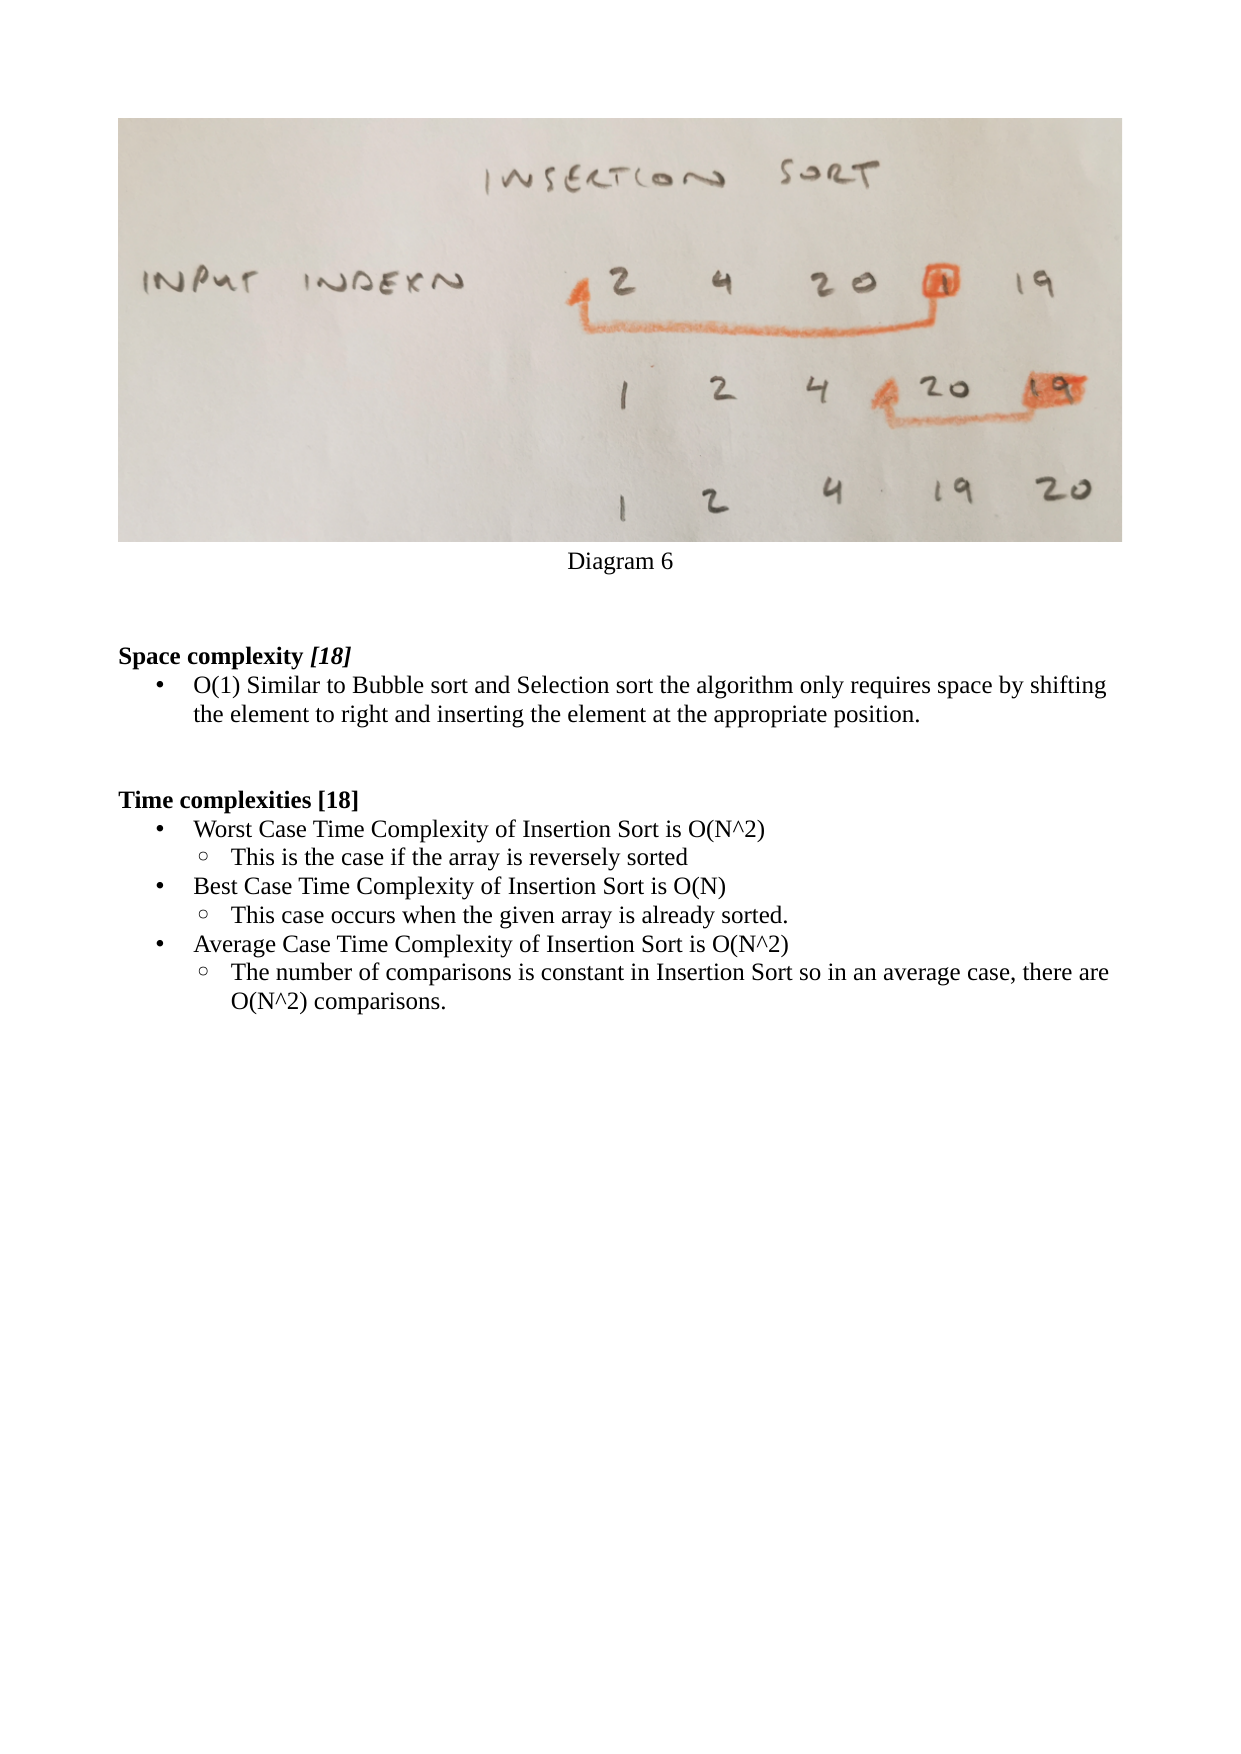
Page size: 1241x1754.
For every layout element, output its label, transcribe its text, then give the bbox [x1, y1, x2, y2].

text Time complexities [18] [118, 785, 1122, 814]
list Average Case Time Complexity of Insertion Sort is O(N^2) [156, 929, 1122, 957]
list Worst Case Time Complexity of Insertion Sort is O(N^2) [156, 814, 1122, 842]
text Space complexity [18] [118, 641, 1122, 670]
list Best Case Time Complexity of Insertion Sort is O(N) [156, 871, 1122, 900]
list The number of comparisons is constant in Insertion Sort so in an average case, there are O(N^2) comparisons. [193, 957, 1122, 1015]
list This is the case if the array is reversely sorted [193, 842, 1122, 871]
text Diagram 6 [118, 542, 1122, 575]
list This case occurs when the given array is already sorted. [193, 900, 1122, 929]
picture [118, 118, 1123, 542]
list O(1) Similar to Bubble sort and Selection sort the algorithm only requires space by shifting the element to right and inserting the element at the appropriate position. [156, 670, 1122, 727]
